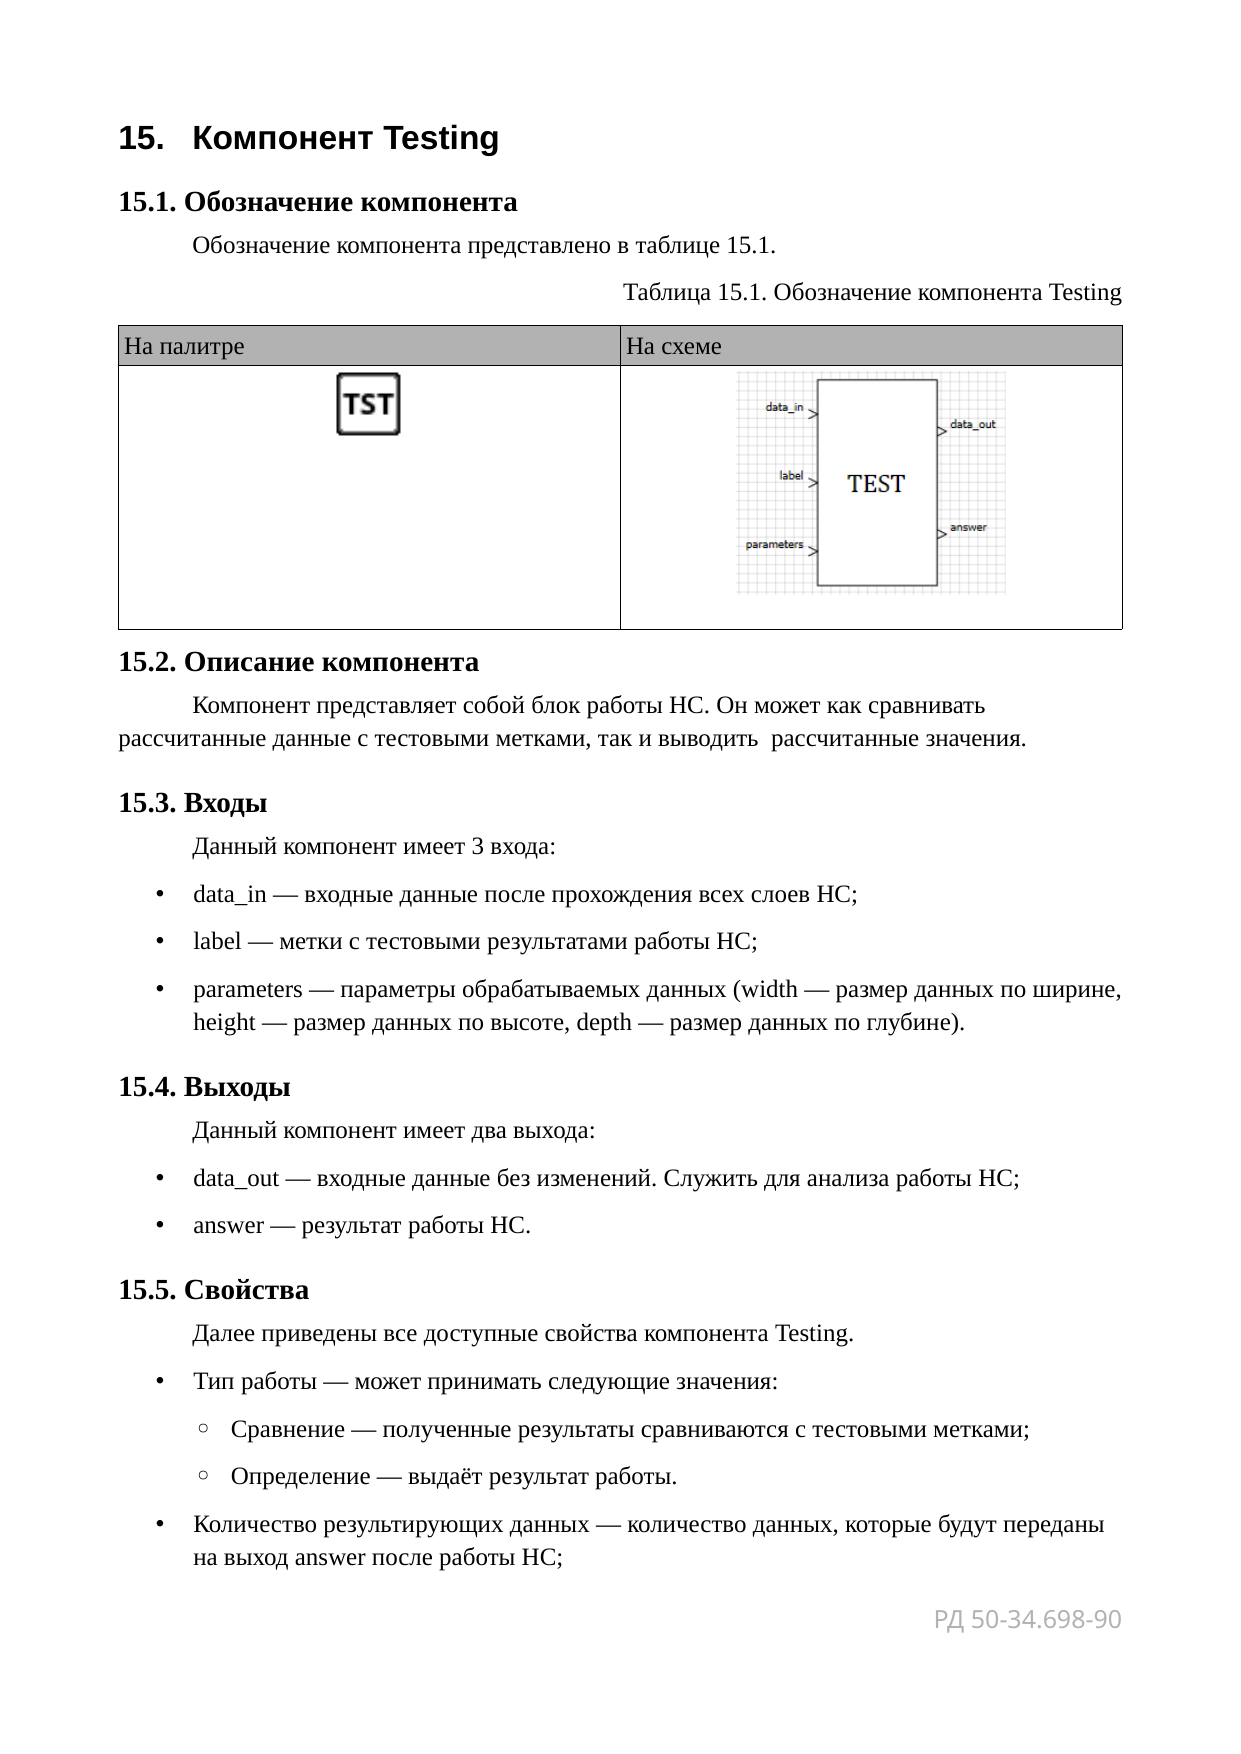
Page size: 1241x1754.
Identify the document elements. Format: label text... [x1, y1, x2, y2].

table_header На схеме [621, 326, 1122, 365]
text Далее приведены все доступные свойства компонента Testing. [118, 1318, 1122, 1347]
subtitle Компонент Testing [118, 118, 1122, 157]
table_header На палитре [119, 326, 620, 365]
list data_out — входные данные без изменений. Служить для анализа работы НС; [156, 1163, 1122, 1191]
list label — метки с тестовыми результатами работы НС; [156, 926, 1122, 955]
list answer — результат работы НС. [156, 1210, 1122, 1239]
text Обозначение компонента представлено в таблице 15.1. [118, 230, 1122, 259]
table_cell [621, 366, 1122, 629]
subtitle 15.3. Входы [118, 785, 1122, 818]
text Компонент представляет собой блок работы НС. Он может как сравнивать рассчитанные данные с тестовыми метками, так и выводить рассчитанные значения. [118, 690, 1122, 752]
list Количество результирующих данных — количество данных, которые будут переданы на выход answer после работы НС; [156, 1509, 1122, 1571]
text Таблица 15.1. Обозначение компонента Testing [118, 277, 1122, 306]
list data_in — входные данные после прохождения всех слоев НС; [156, 879, 1122, 907]
text Данный компонент имеет два выхода: [118, 1115, 1122, 1144]
picture [335, 371, 403, 438]
subtitle 15.1. Обозначение компонента [118, 184, 1122, 217]
list Определение — выдаёт результат работы. [193, 1461, 1122, 1490]
text Данный компонент имеет 3 входа: [118, 831, 1122, 860]
list Сравнение — полученные результаты сравниваются с тестовыми метками; [193, 1414, 1122, 1442]
subtitle 15.4. Выходы [118, 1069, 1122, 1103]
picture [736, 371, 1006, 595]
list Тип работы — может принимать следующие значения: [156, 1366, 1122, 1395]
subtitle 15.5. Свойства [118, 1272, 1122, 1306]
subtitle 15.2. Описание компонента [118, 644, 1122, 677]
table_cell [119, 366, 620, 629]
list parameters — параметры обрабатываемых данных (width — размер данных по ширине, height — размер данных по высоте, depth — размер данных по глубине). [156, 974, 1122, 1036]
